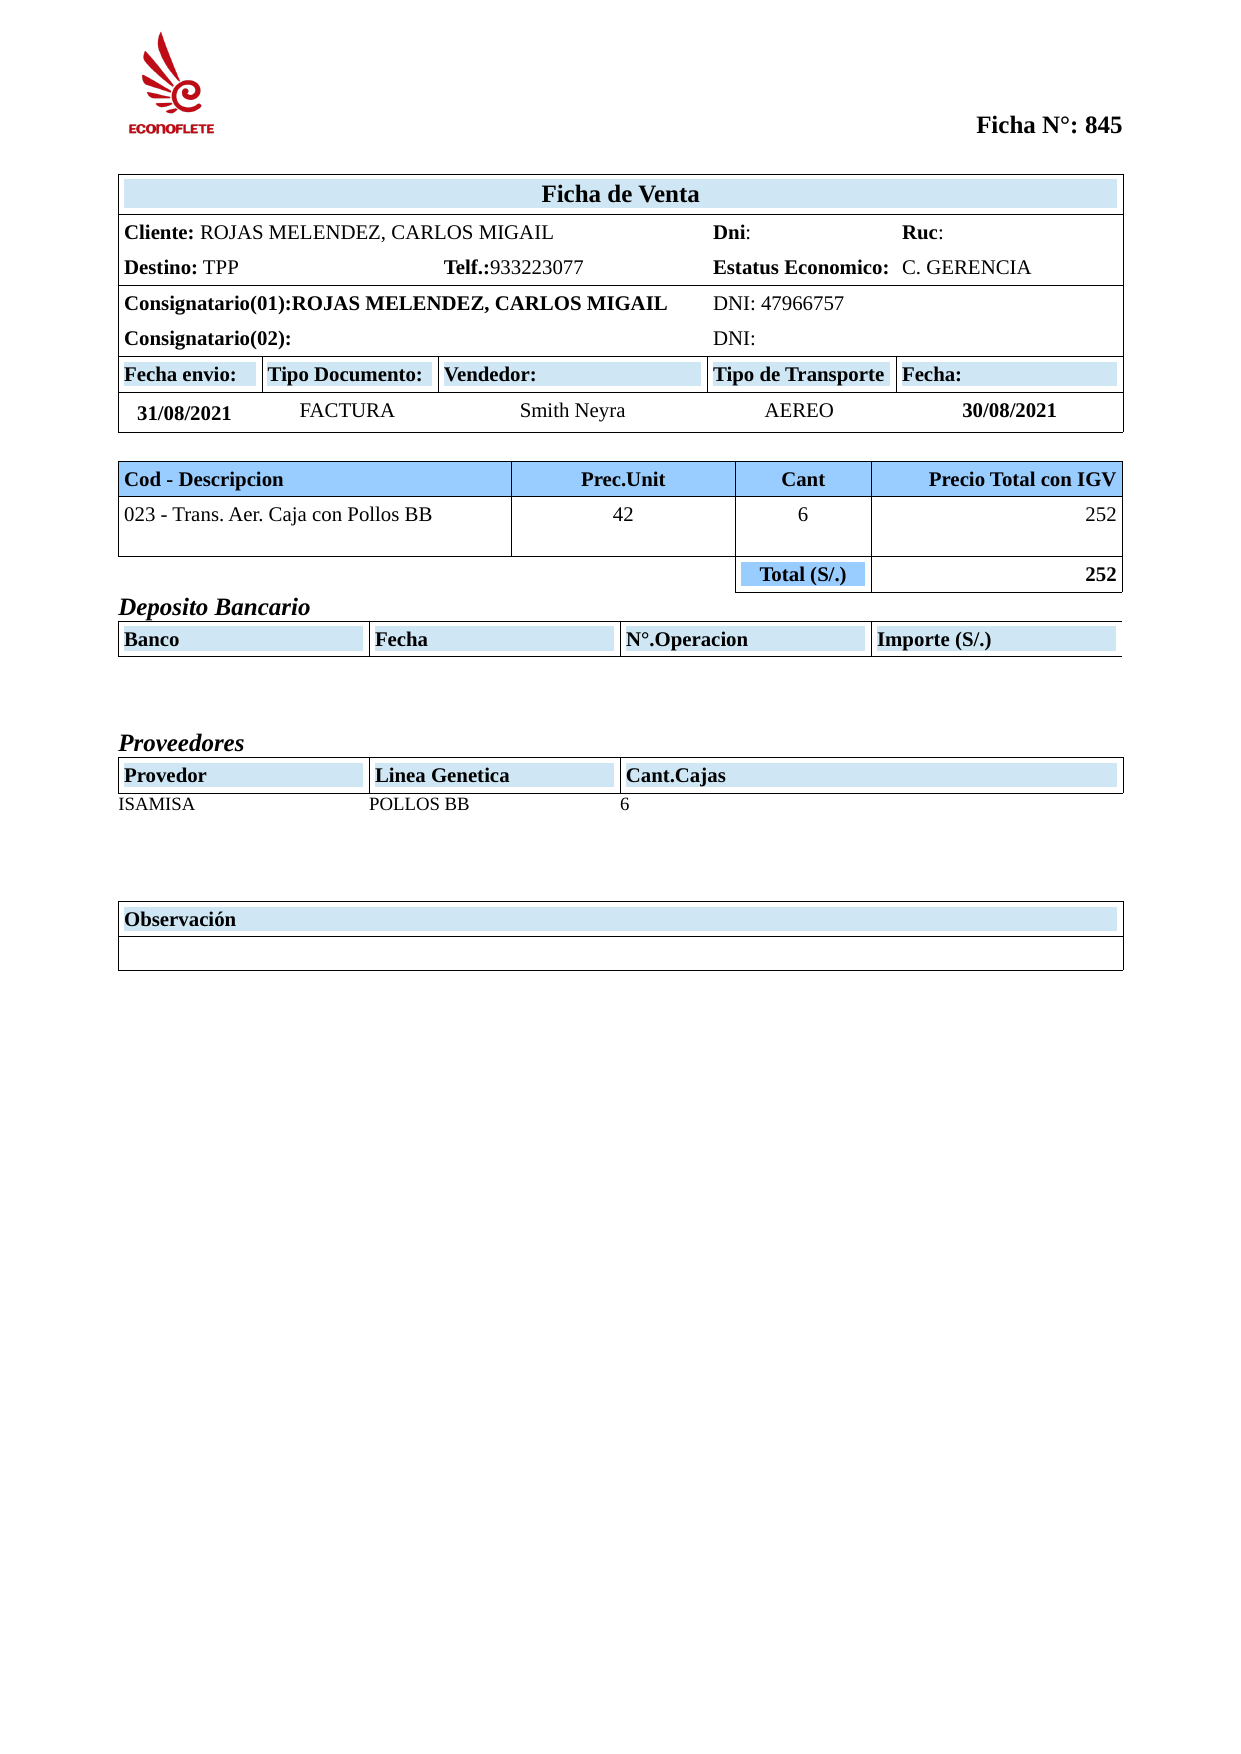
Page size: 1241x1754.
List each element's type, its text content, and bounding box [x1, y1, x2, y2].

table_cell Ruc: [896, 215, 1123, 249]
table_cell 023 - Trans. Aer. Caja con Pollos BB [119, 497, 511, 556]
table_cell Vendedor: [439, 357, 707, 392]
table_cell [118, 815, 369, 836]
table_header Importe (S/.) [872, 622, 1122, 656]
table_cell [620, 705, 871, 728]
table_cell AEREO [707, 393, 896, 432]
table_cell POLLOS BB [369, 794, 620, 814]
table_cell Fecha: [897, 357, 1123, 392]
table_cell C. GERENCIA [896, 249, 1123, 285]
table_cell 6 [620, 794, 1123, 814]
text Deposito Bancario [118, 592, 1122, 621]
table_cell [118, 705, 369, 728]
table_cell 42 [512, 497, 735, 556]
table_cell Destino: TPP [119, 249, 438, 285]
table_cell [119, 937, 1123, 969]
table_cell Total (S/.) [736, 557, 871, 592]
table_cell DNI: 47966757 [707, 286, 1123, 321]
table_cell Fecha envio: [119, 357, 262, 392]
table_cell [620, 836, 1123, 858]
table_header Banco [119, 622, 369, 656]
table_cell [871, 680, 1122, 704]
table_header Precio Total con IGV [872, 462, 1122, 496]
picture [118, 31, 225, 134]
table_cell Tipo de Transporte [708, 357, 896, 392]
table_cell DNI: [707, 321, 1123, 356]
table_header Fecha [370, 622, 620, 656]
table_header Cant.Cajas [621, 758, 1123, 793]
table_cell [871, 705, 1122, 728]
table_cell [369, 836, 620, 858]
table_cell 31/08/2021 [119, 393, 262, 432]
table_cell Tipo Documento: [263, 357, 438, 392]
table_cell [118, 879, 369, 901]
table_cell 6 [736, 497, 871, 556]
table_header Ficha de Venta [119, 175, 1123, 214]
table_cell 252 [872, 557, 1122, 592]
table_cell [369, 879, 620, 901]
table_cell 30/08/2021 [896, 393, 1123, 432]
table_header N°.Operacion [621, 622, 871, 656]
table_cell 252 [872, 497, 1122, 556]
table_cell [369, 657, 620, 680]
table_cell Smith Neyra [438, 393, 707, 432]
table_cell [118, 836, 369, 858]
table_cell FACTURA [262, 393, 438, 432]
table_cell Estatus Economico: [707, 249, 896, 285]
text Proveedores [118, 728, 1122, 757]
table_header Cod - Descripcion [119, 462, 511, 496]
table_cell ISAMISA [118, 794, 369, 814]
table_cell [118, 680, 369, 704]
table_header Observación [119, 902, 1123, 936]
table_cell [369, 705, 620, 728]
table_cell [871, 657, 1122, 680]
table_cell [369, 815, 620, 836]
table_cell [118, 858, 369, 879]
table_cell [118, 657, 369, 680]
table_cell Cliente: ROJAS MELENDEZ, CARLOS MIGAIL [119, 215, 707, 249]
table_header Linea Genetica [370, 758, 620, 793]
table_header Cant [736, 462, 871, 496]
table_cell [620, 858, 1123, 879]
table_cell [620, 815, 1123, 836]
table_cell [620, 680, 871, 704]
table_header Prec.Unit [512, 462, 735, 496]
table_cell [369, 858, 620, 879]
table_cell Consignatario(01):ROJAS MELENDEZ, CARLOS MIGAIL [119, 286, 707, 321]
table_cell [511, 557, 735, 592]
table_cell Dni: [707, 215, 896, 249]
table_cell Consignatario(02): [119, 321, 707, 356]
table_cell Telf.:933223077 [438, 249, 707, 285]
table_cell [369, 680, 620, 704]
table_cell [620, 657, 871, 680]
table_cell [118, 557, 511, 592]
table_cell [620, 879, 1123, 901]
table_header Provedor [119, 758, 369, 793]
